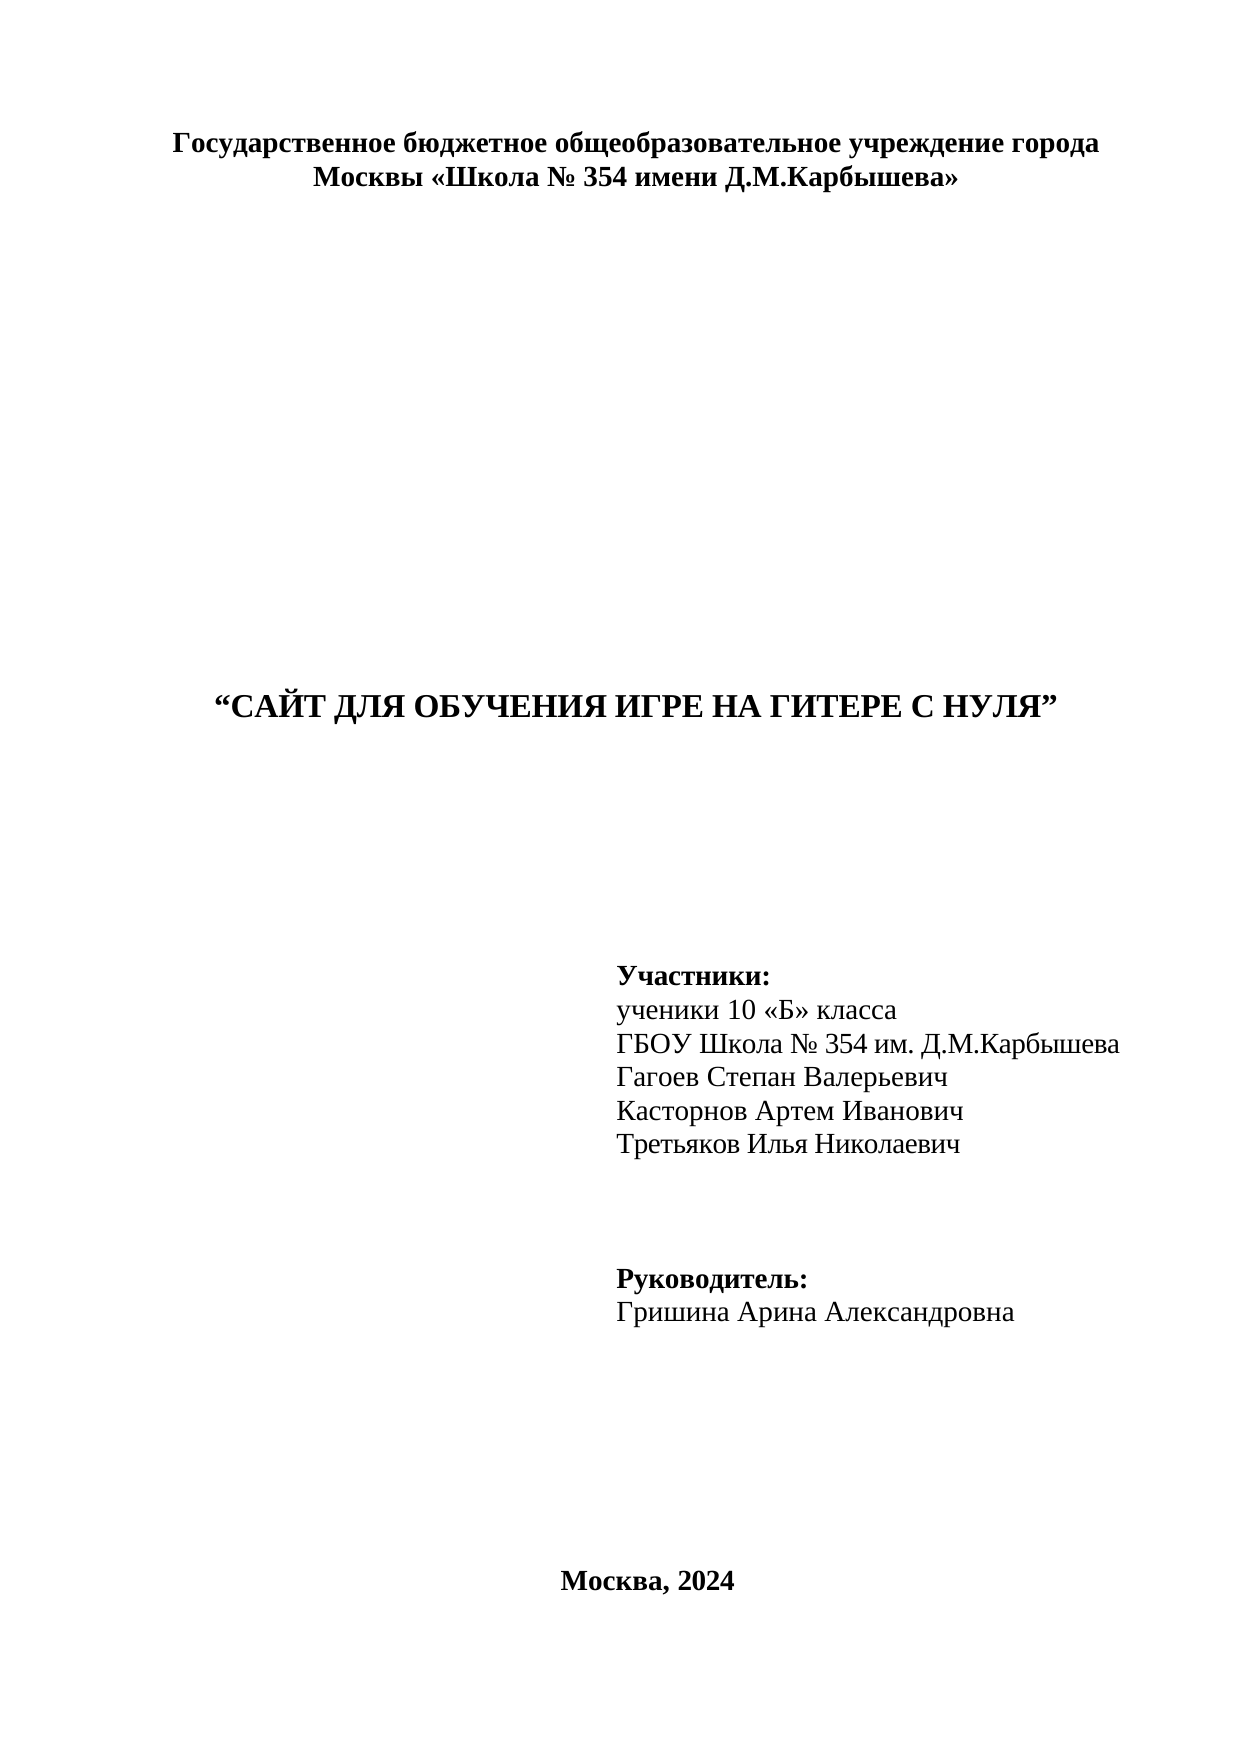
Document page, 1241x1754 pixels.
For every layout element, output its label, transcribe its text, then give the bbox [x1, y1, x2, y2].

text Гришина Арина Александровна [616, 1294, 1151, 1328]
text Третьяков Илья Николаевич [616, 1127, 1151, 1160]
text ученики 10 «Б» класса [616, 992, 1151, 1026]
title “САЙТ ДЛЯ ОБУЧЕНИЯ ИГРЕ НА ГИТЕРЕ С НУЛЯ” [144, 686, 1128, 724]
text ГБОУ Школа № 354 им. Д.М.Карбышева [616, 1026, 1151, 1059]
text Касторнов Артем Иванович [616, 1093, 1151, 1127]
text Государственное бюджетное общеобразовательное учреждение города Москвы «Школа № 354 имени Д.М.Карбышева» [156, 126, 1116, 193]
text Руководитель: [616, 1261, 1151, 1294]
text Гагоев Степан Валерьевич [616, 1059, 1151, 1093]
text Москва, 2024 [144, 1563, 1151, 1597]
text Участники: [616, 959, 1151, 992]
